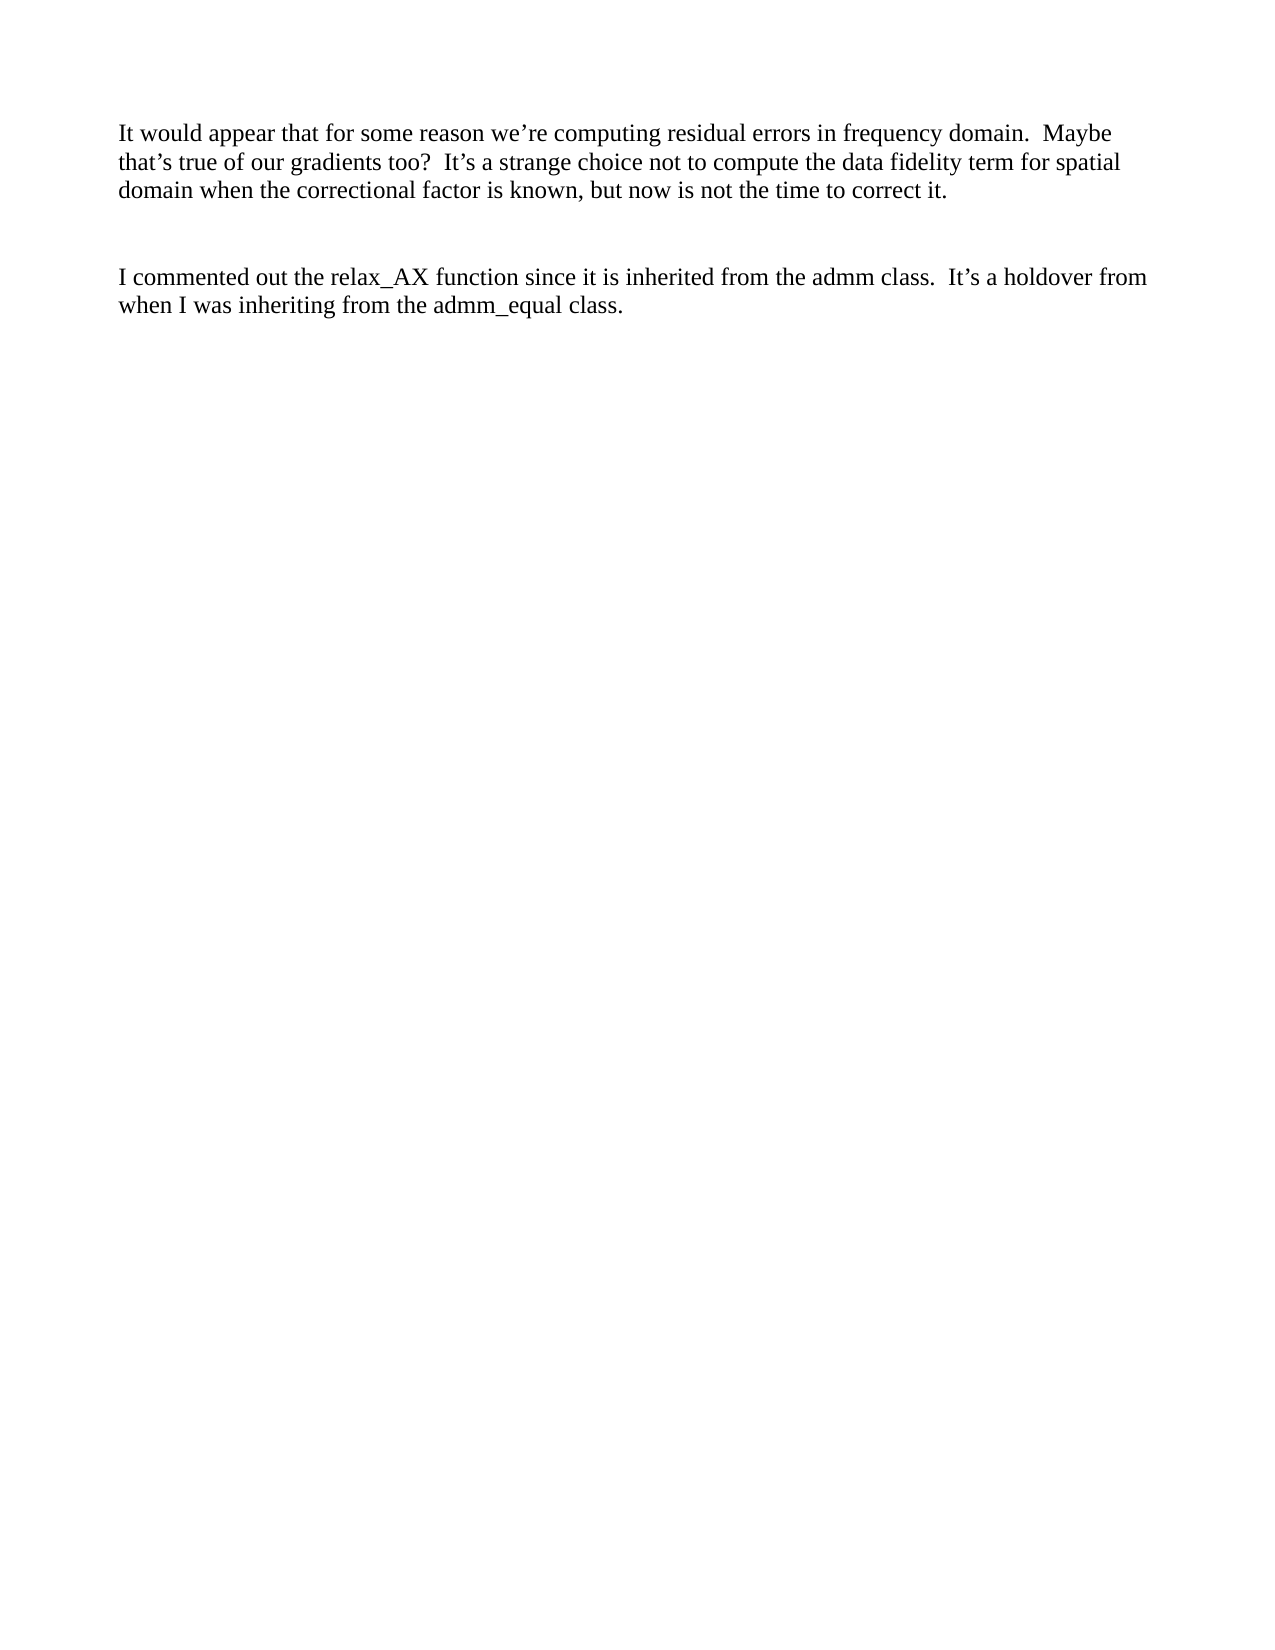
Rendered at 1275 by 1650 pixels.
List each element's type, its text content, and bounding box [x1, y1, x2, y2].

text I commented out the relax_AX function since it is inherited from the admm class. It’s a holdover from when I was inheriting from the admm_equal class. [118, 262, 1157, 319]
text It would appear that for some reason we’re computing residual errors in frequency domain. Maybe that’s true of our gradients too? It’s a strange choice not to compute the data fidelity term for spatial domain when the correctional factor is known, but now is not the time to correct it. [118, 118, 1157, 204]
